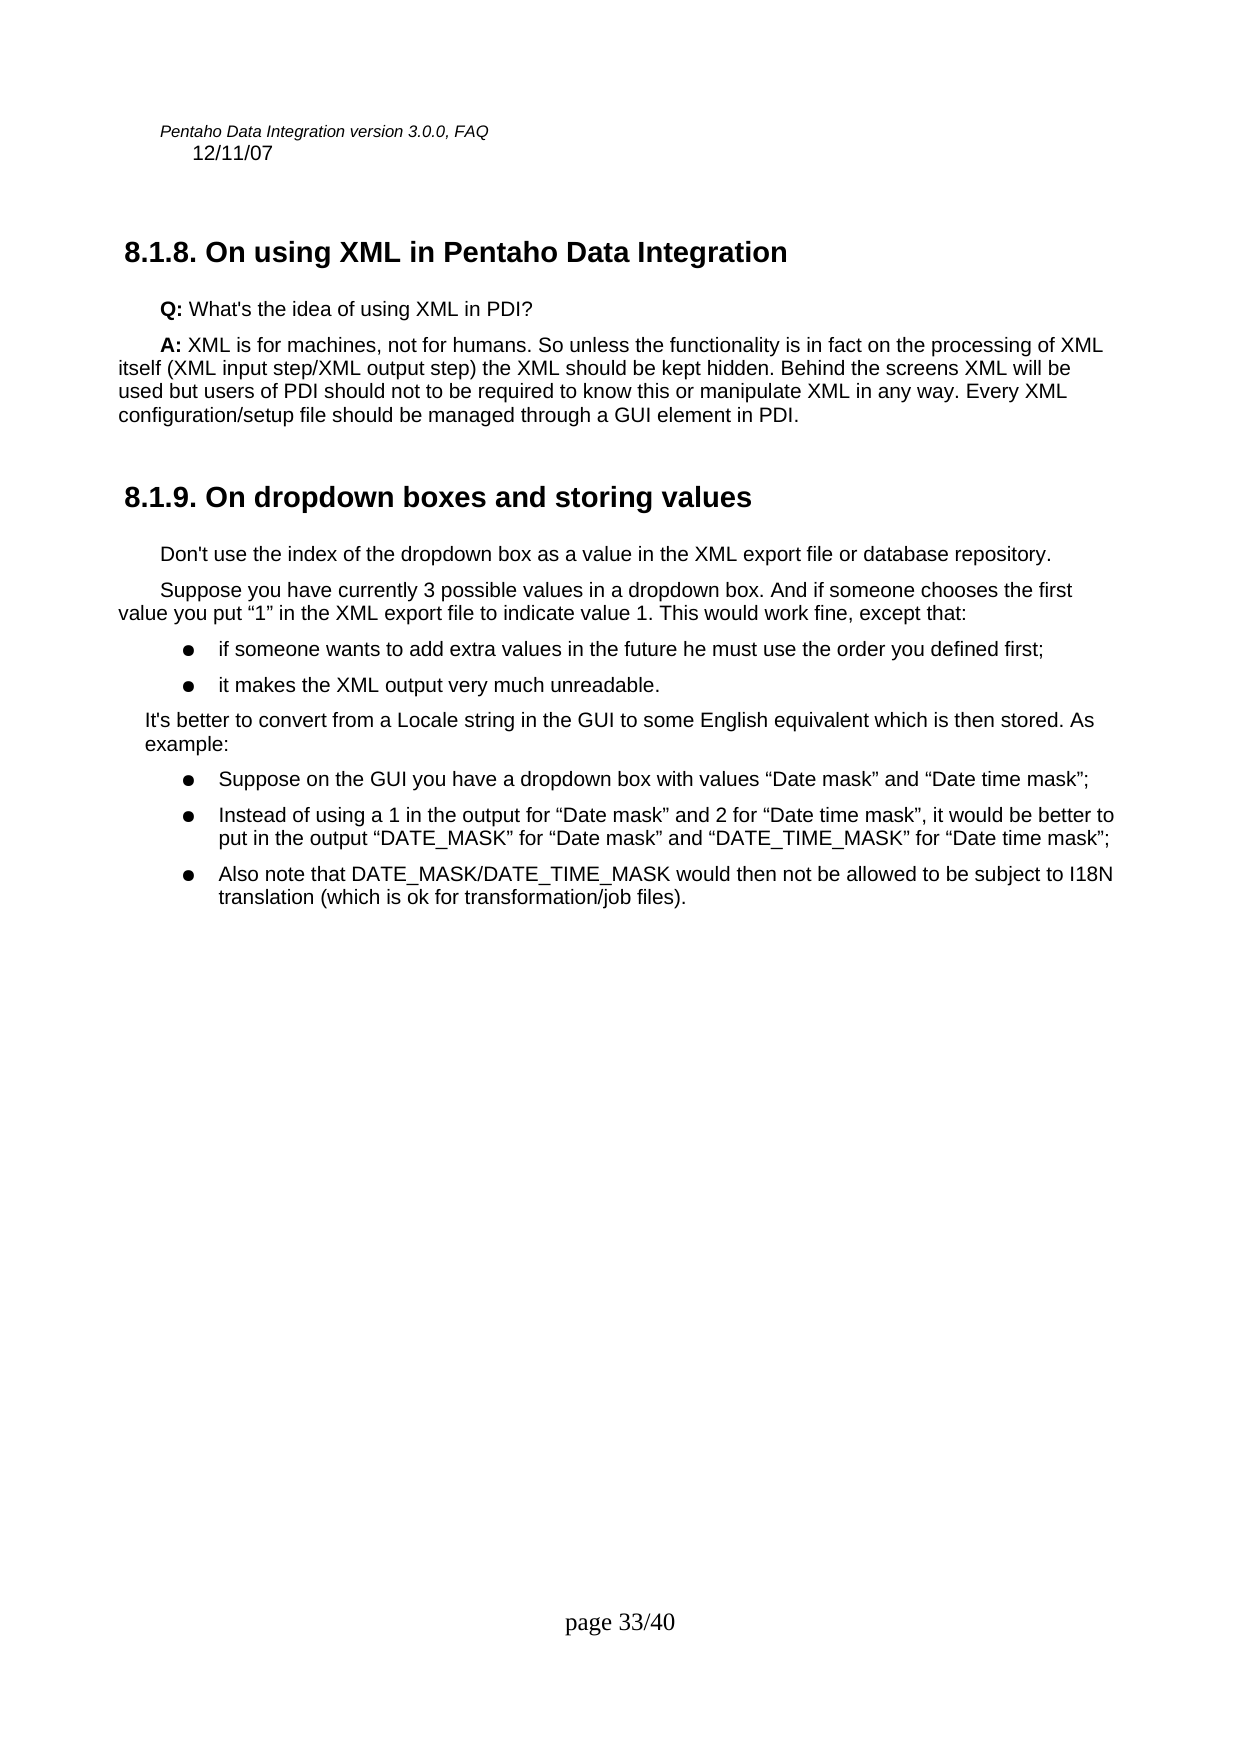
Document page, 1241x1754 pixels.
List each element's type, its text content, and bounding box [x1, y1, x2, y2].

text Don't use the index of the dropdown box as a value in the XML export file or database repository. [118, 543, 1122, 566]
list Instead of using a 1 in the output for “Date mask” and 2 for “Date time mask”, it would be better to put in the output “DATE_MASK” for “Date mask” and “DATE_TIME_MASK” for “Date time mask”; [192, 803, 1122, 850]
list Suppose on the GUI you have a dropdown box with values “Date mask” and “Date time mask”; [192, 768, 1122, 791]
subtitle On dropdown boxes and storing values [124, 481, 1122, 513]
subtitle On using XML in Pentaho Data Integration [124, 236, 1122, 268]
text Suppose you have currently 3 possible values in a dropdown box. And if someone chooses the first value you put “1” in the XML export file to indicate value 1. This would work fine, except that: [118, 578, 1122, 625]
list it makes the XML output very much unreadable. [192, 673, 1122, 696]
list It's better to convert from a Locale string in the GUI to some English equivalent which is then stored. As example: [118, 709, 1122, 755]
list Also note that DATE_MASK/DATE_TIME_MASK would then not be allowed to be subject to I18N translation (which is ok for transformation/job files). [192, 862, 1122, 909]
text Q: What's the idea of using XML in PDI? [118, 298, 1122, 321]
list if someone wants to add extra values in the future he must use the order you defined first; [192, 637, 1122, 661]
text A: XML is for machines, not for humans. So unless the functionality is in fact on the processing of XML itself (XML input step/XML output step) the XML should be kept hidden. Behind the screens XML will be used but users of PDI should not to be required to know this or manipulate XML in any way. Every XML configuration/setup file should be managed through a GUI element in PDI. [118, 333, 1122, 426]
